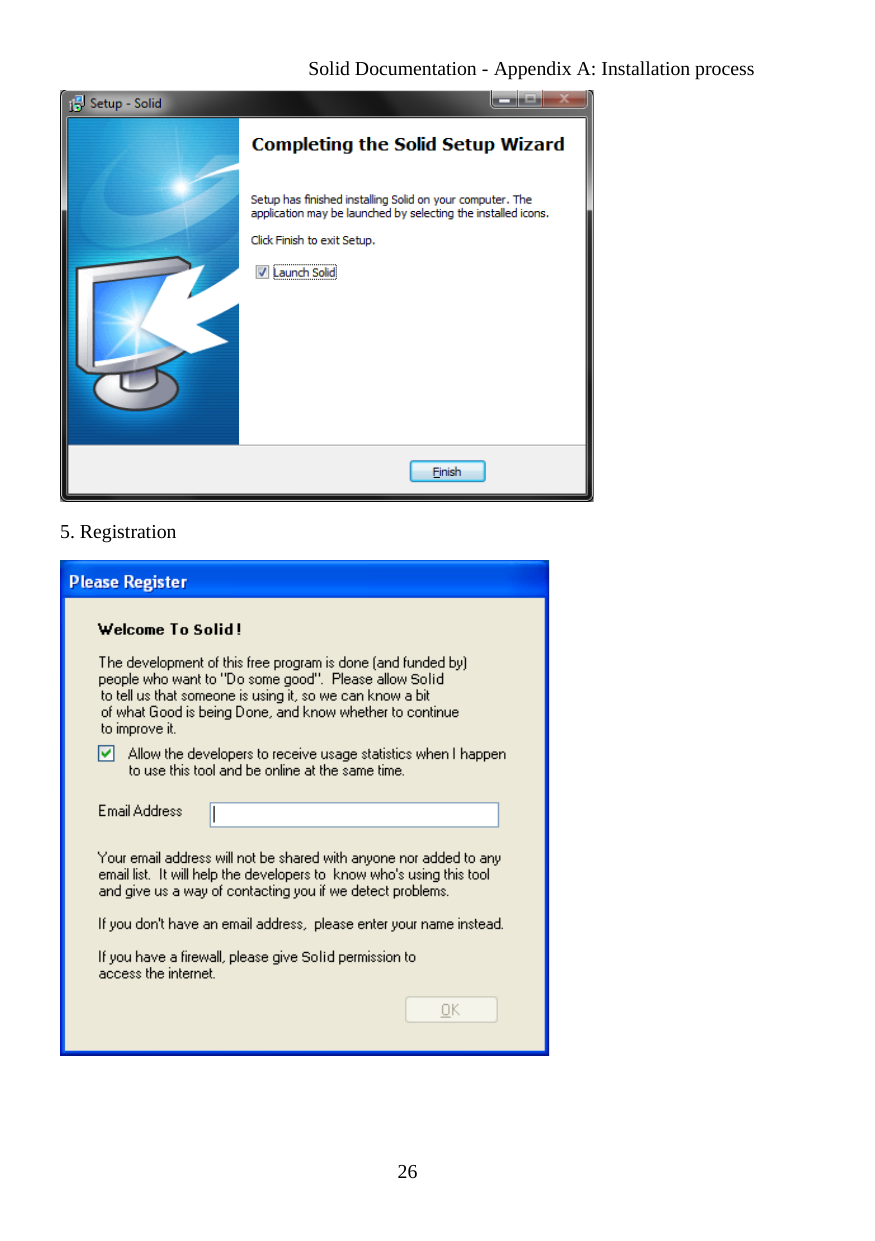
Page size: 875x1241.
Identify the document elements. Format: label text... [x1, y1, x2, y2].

text 5. Registration [60, 520, 754, 542]
picture [60, 90, 594, 502]
picture [60, 560, 550, 1056]
